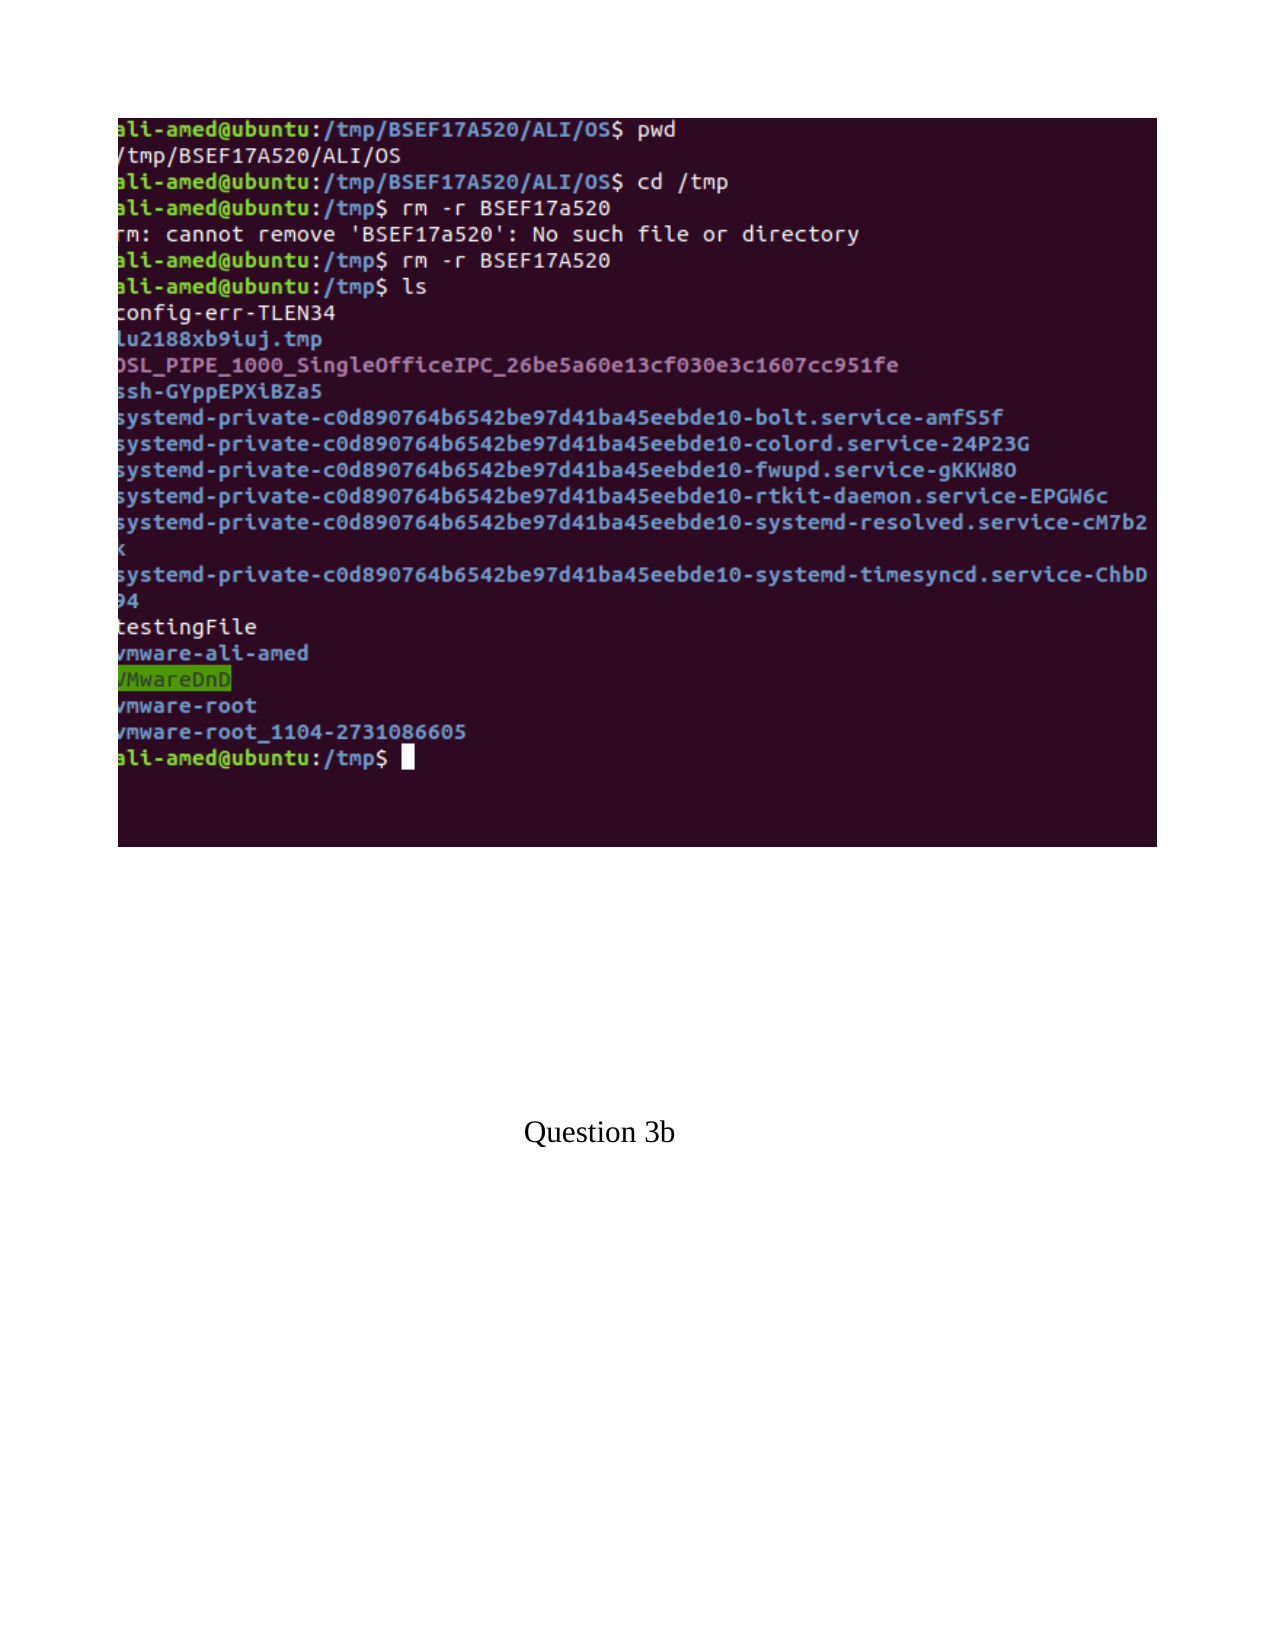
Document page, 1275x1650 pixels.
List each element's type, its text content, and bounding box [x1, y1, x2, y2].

picture [118, 118, 1157, 847]
text Question 3b [118, 1113, 1157, 1149]
